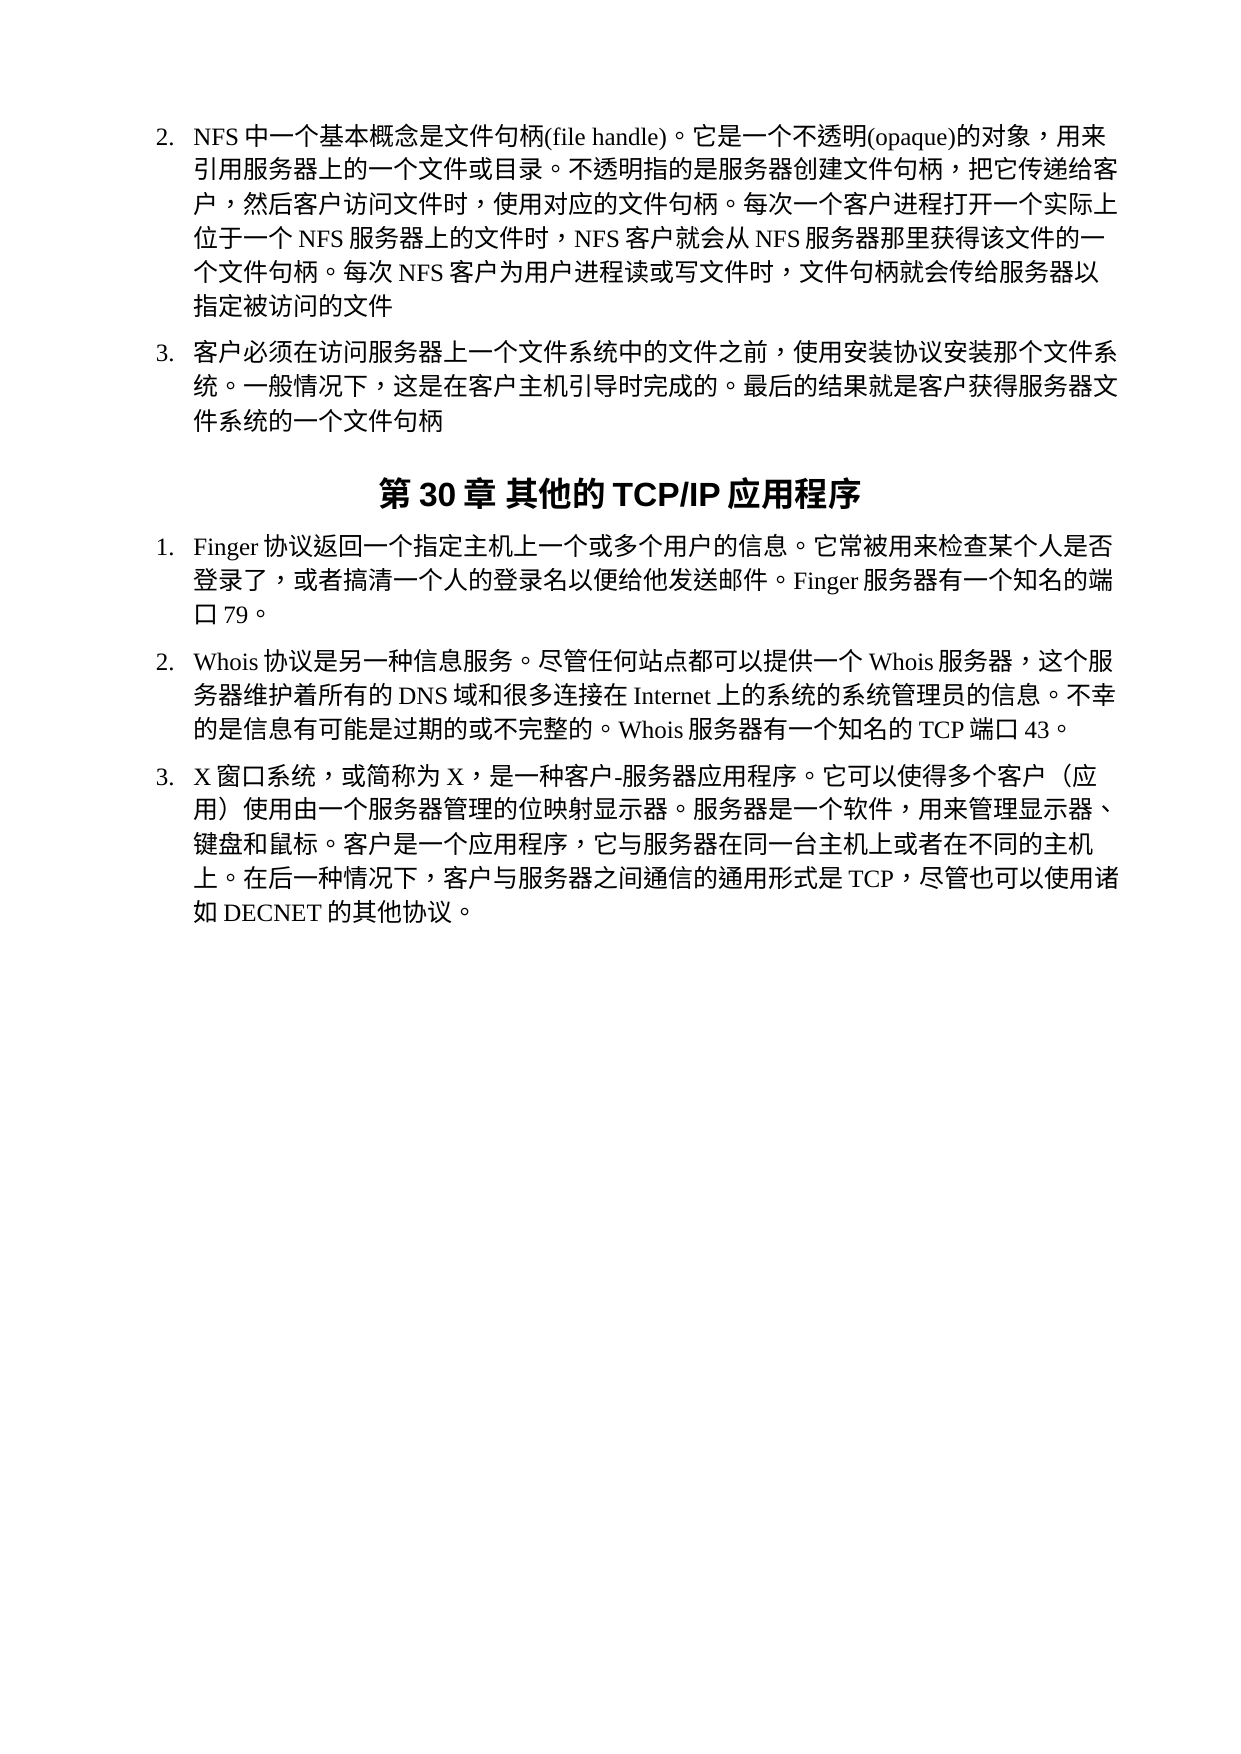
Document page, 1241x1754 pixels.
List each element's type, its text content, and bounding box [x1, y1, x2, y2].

list Whois协议是另一种信息服务。尽管任何站点都可以提供一个Whois服务器，这个服务器维护着所有的DNS域和很多连接在Internet上的系统的系统管理员的信息。不幸的是信息有可能是过期的或不完整的。Whois服务器有一个知名的TCP端口43。 [156, 643, 1122, 746]
list 客户必须在访问服务器上一个文件系统中的文件之前，使用安装协议安装那个文件系统。一般情况下，这是在客户主机引导时完成的。最后的结果就是客户获得服务器文件系统的一个文件句柄 [156, 335, 1122, 437]
subtitle 第30章 其他的TCP/IP应用程序 [118, 471, 1122, 516]
list NFS中一个基本概念是文件句柄(file handle)。它是一个不透明(opaque)的对象，用来引用服务器上的一个文件或目录。不透明指的是服务器创建文件句柄，把它传递给客户，然后客户访问文件时，使用对应的文件句柄。每次一个客户进程打开一个实际上位于一个NFS服务器上的文件时，NFS客户就会从NFS服务器那里获得该文件的一个文件句柄。每次NFS客户为用户进程读或写文件时，文件句柄就会传给服务器以指定被访问的文件 [156, 118, 1122, 322]
list X窗口系统，或简称为X，是一种客户-服务器应用程序。它可以使得多个客户（应用）使用由一个服务器管理的位映射显示器。服务器是一个软件，用来管理显示器、键盘和鼠标。客户是一个应用程序，它与服务器在同一台主机上或者在不同的主机上。在后一种情况下，客户与服务器之间通信的通用形式是TCP，尽管也可以使用诸如DECNET的其他协议。 [156, 758, 1122, 928]
list Finger协议返回一个指定主机上一个或多个用户的信息。它常被用来检查某个人是否登录了，或者搞清一个人的登录名以便给他发送邮件。Finger服务器有一个知名的端口79。 [156, 529, 1122, 631]
